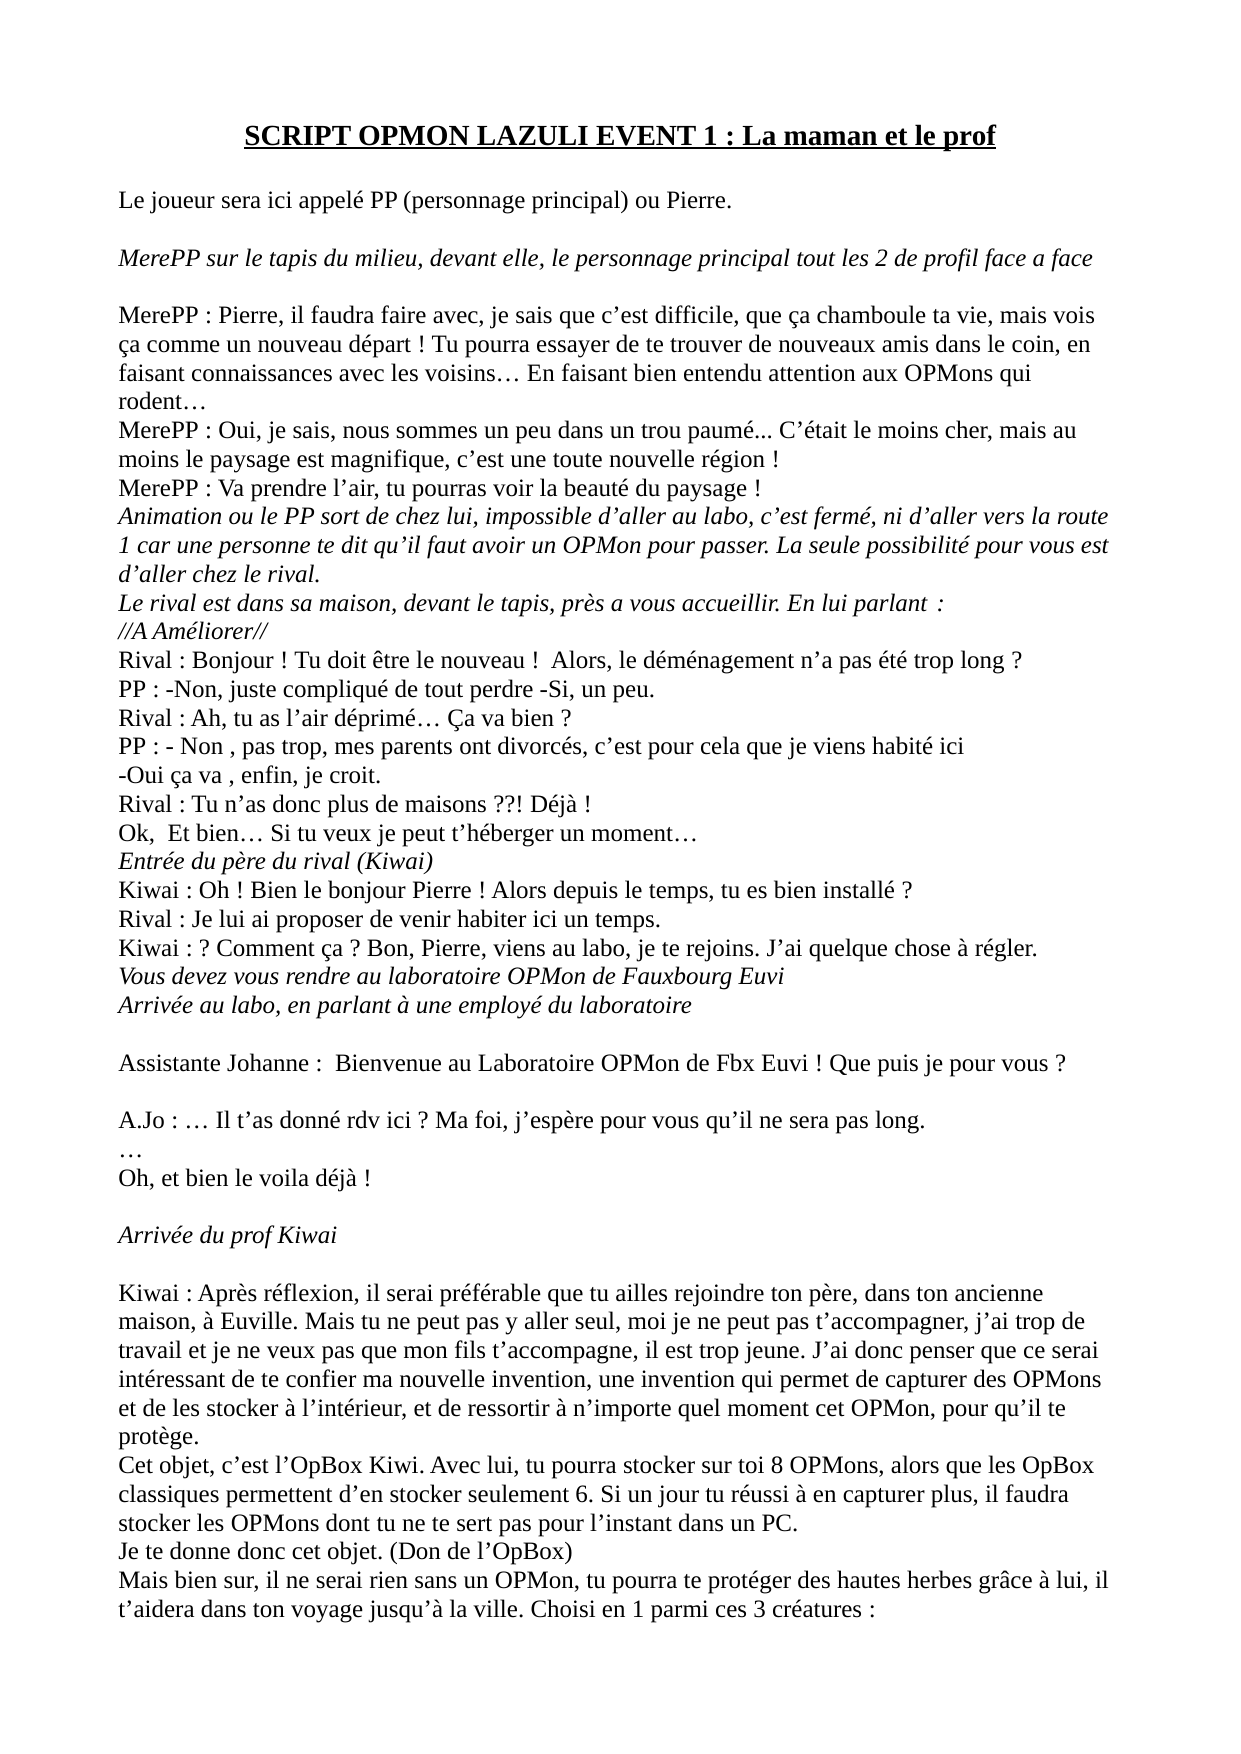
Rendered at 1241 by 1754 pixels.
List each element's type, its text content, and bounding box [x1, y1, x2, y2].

text MerePP : Va prendre l’air, tu pourras voir la beauté du paysage ! [118, 473, 1122, 501]
text Je te donne donc cet objet. (Don de l’OpBox) [118, 1536, 1122, 1565]
text Entrée du père du rival (Kiwai) [118, 846, 1122, 875]
text Rival : Ah, tu as l’air déprimé… Ça va bien ? [118, 703, 1122, 731]
text Kiwai : Oh ! Bien le bonjour Pierre ! Alors depuis le temps, tu es bien installé ? [118, 875, 1122, 904]
text A.Jo : … Il t’as donné rdv ici ? Ma foi, j’espère pour vous qu’il ne sera pas long. [118, 1105, 1122, 1134]
text SCRIPT OPMON LAZULI EVENT 1 : La maman et le prof [118, 118, 1122, 152]
text Vous devez vous rendre au laboratoire OPMon de Fauxbourg Euvi [118, 961, 1122, 990]
text Arrivée au labo, en parlant à une employé du laboratoire [118, 990, 1122, 1019]
text Cet objet, c’est l’OpBox Kiwi. Avec lui, tu pourra stocker sur toi 8 OPMons, alors que les OpBox classiques permettent d’en stocker seulement 6. Si un jour tu réussi à en capturer plus, il faudra stocker les OPMons dont tu ne te sert pas pour l’instant dans un PC. [118, 1450, 1122, 1536]
text Kiwai : ? Comment ça ? Bon, Pierre, viens au labo, je te rejoins. J’ai quelque chose à régler. [118, 933, 1122, 961]
text Rival : Tu n’as donc plus de maisons ??! Déjà ! [118, 789, 1122, 818]
text Oh, et bien le voila déjà ! [118, 1163, 1122, 1191]
text Animation ou le PP sort de chez lui, impossible d’aller au labo, c’est fermé, ni d’aller vers la route 1 car une personne te dit qu’il faut avoir un OPMon pour passer. La seule possibilité pour vous est d’aller chez le rival. [118, 501, 1122, 588]
text Mais bien sur, il ne serai rien sans un OPMon, tu pourra te protéger des hautes herbes grâce à lui, il t’aidera dans ton voyage jusqu’à la ville. Choisi en 1 parmi ces 3 créatures : [118, 1565, 1122, 1623]
text Arrivée du prof Kiwai [118, 1220, 1122, 1249]
text PP : - Non , pas trop, mes parents ont divorcés, c’est pour cela que je viens habité ici [118, 731, 1122, 760]
text Rival : Bonjour ! Tu doit être le nouveau ! Alors, le déménagement n’a pas été trop long ? [118, 645, 1122, 674]
text Kiwai : Après réflexion, il serai préférable que tu ailles rejoindre ton père, dans ton ancienne maison, à Euville. Mais tu ne peut pas y aller seul, moi je ne peut pas t’accompagner, j’ai trop de travail et je ne veux pas que mon fils t’accompagne, il est trop jeune. J’ai donc penser que ce serai intéressant de te confier ma nouvelle invention, une invention qui permet de capturer des OPMons et de les stocker à l’intérieur, et de ressortir à n’importe quel moment cet OPMon, pour qu’il te protège. [118, 1278, 1122, 1450]
text MerePP sur le tapis du milieu, devant elle, le personnage principal tout les 2 de profil face a face [118, 243, 1122, 271]
text Le rival est dans sa maison, devant le tapis, près a vous accueillir. En lui parlant : [118, 588, 1122, 616]
text Rival : Je lui ai proposer de venir habiter ici un temps. [118, 904, 1122, 933]
text PP : -Non, juste compliqué de tout perdre -Si, un peu. [118, 674, 1122, 703]
text … [118, 1134, 1122, 1163]
text Ok, Et bien… Si tu veux je peut t’héberger un moment… [118, 818, 1122, 846]
text //A Améliorer// [118, 616, 1122, 645]
text MerePP : Pierre, il faudra faire avec, je sais que c’est difficile, que ça chamboule ta vie, mais vois ça comme un nouveau départ ! Tu pourra essayer de te trouver de nouveaux amis dans le coin, en faisant connaissances avec les voisins… En faisant bien entendu attention aux OPMons qui rodent… [118, 300, 1122, 415]
text Assistante Johanne : Bienvenue au Laboratoire OPMon de Fbx Euvi ! Que puis je pour vous ? [118, 1048, 1122, 1076]
text -Oui ça va , enfin, je croit. [118, 760, 1122, 789]
text MerePP : Oui, je sais, nous sommes un peu dans un trou paumé... C’était le moins cher, mais au moins le paysage est magnifique, c’est une toute nouvelle région ! [118, 415, 1122, 473]
text Le joueur sera ici appelé PP (personnage principal) ou Pierre. [118, 185, 1122, 214]
